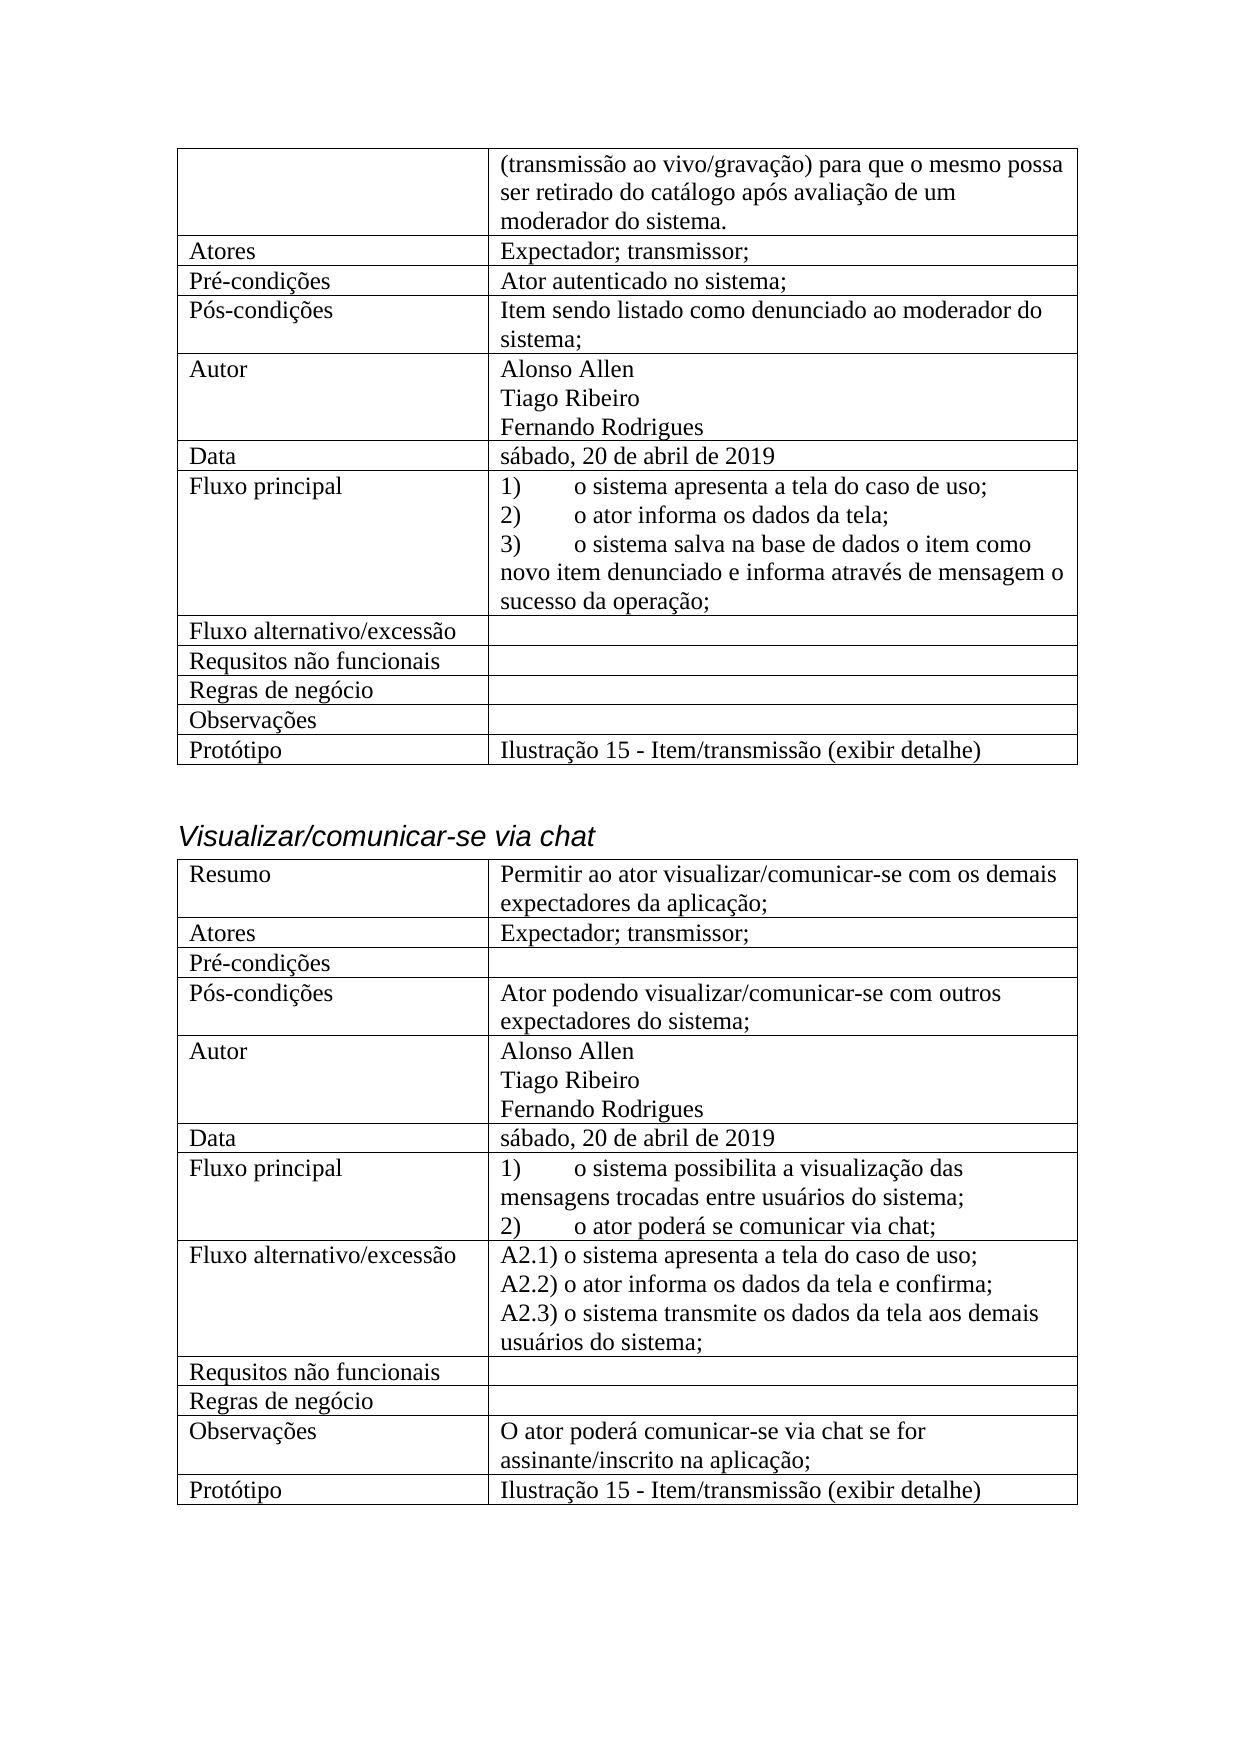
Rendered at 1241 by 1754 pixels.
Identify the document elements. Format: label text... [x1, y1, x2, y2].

table_header Resumo [178, 860, 488, 917]
table_cell Pós-condições [178, 978, 488, 1035]
table_cell Pós-condições [178, 296, 488, 353]
table_cell Protótipo [178, 735, 488, 764]
table_cell Data [178, 1124, 488, 1152]
table_cell Pré-condições [178, 266, 488, 294]
table_cell Ator autenticado no sistema; [489, 266, 1077, 294]
table_cell Expectador; transmissor; [489, 918, 1077, 947]
table_cell Alonso Allen Tiago Ribeiro Fernando Rodrigues [489, 1036, 1077, 1122]
table_cell Ator podendo visualizar/comunicar-se com outros expectadores do sistema; [489, 978, 1077, 1035]
table_cell o sistema apresenta a tela do caso de uso; o ator informa os dados da tela; o sistema salva na base de dados o item como novo item denunciado e informa através de mensagem o sucesso da operação; [489, 471, 1077, 615]
table_cell Ilustração 15 - Item/transmissão (exibir detalhe) [489, 1475, 1077, 1503]
table_cell sábado, 20 de abril de 2019 [489, 441, 1077, 470]
table_cell A2.1) o sistema apresenta a tela do caso de uso; A2.2) o ator informa os dados da tela e confirma; A2.3) o sistema transmite os dados da tela aos demais usuários do sistema; [489, 1241, 1077, 1356]
table_cell Requsitos não funcionais [178, 1357, 488, 1385]
table_cell Atores [178, 236, 488, 265]
table_cell Observações [178, 705, 488, 734]
table_cell Regras de negócio [178, 1386, 488, 1415]
table_cell Alonso Allen Tiago Ribeiro Fernando Rodrigues [489, 354, 1077, 440]
subtitle Visualizar/comunicar-se via chat [177, 819, 1063, 852]
table_cell [489, 616, 1077, 645]
table_cell Expectador; transmissor; [489, 236, 1077, 265]
table_cell [489, 1357, 1077, 1385]
table_cell Protótipo [178, 1475, 488, 1503]
table_cell Fluxo alternativo/excessão [178, 1241, 488, 1356]
table_cell Observações [178, 1416, 488, 1474]
table_cell Item sendo listado como denunciado ao moderador do sistema; [489, 296, 1077, 353]
table_cell O ator poderá comunicar-se via chat se for assinante/inscrito na aplicação; [489, 1416, 1077, 1474]
table_cell [489, 1386, 1077, 1415]
table_cell Pré-condições [178, 948, 488, 977]
table_cell Regras de negócio [178, 676, 488, 704]
table_cell sábado, 20 de abril de 2019 [489, 1124, 1077, 1152]
table_cell Fluxo alternativo/excessão [178, 616, 488, 645]
table_cell [489, 705, 1077, 734]
table_cell Autor [178, 354, 488, 440]
table_cell [489, 676, 1077, 704]
table_header [178, 149, 488, 235]
table_header Permitir ao ator visualizar/comunicar-se com os demais expectadores da aplicação; [489, 860, 1077, 917]
table_cell Atores [178, 918, 488, 947]
table_cell Requsitos não funcionais [178, 646, 488, 674]
table_cell [489, 948, 1077, 977]
table_cell Fluxo principal [178, 471, 488, 615]
table_header (transmissão ao vivo/gravação) para que o mesmo possa ser retirado do catálogo após avaliação de um moderador do sistema. [489, 149, 1077, 235]
table_cell [489, 646, 1077, 674]
table_cell o sistema possibilita a visualização das mensagens trocadas entre usuários do sistema; o ator poderá se comunicar via chat; [489, 1153, 1077, 1239]
table_cell Data [178, 441, 488, 470]
table_cell Autor [178, 1036, 488, 1122]
table_cell Fluxo principal [178, 1153, 488, 1239]
table_cell Ilustração 15 - Item/transmissão (exibir detalhe) [489, 735, 1077, 764]
